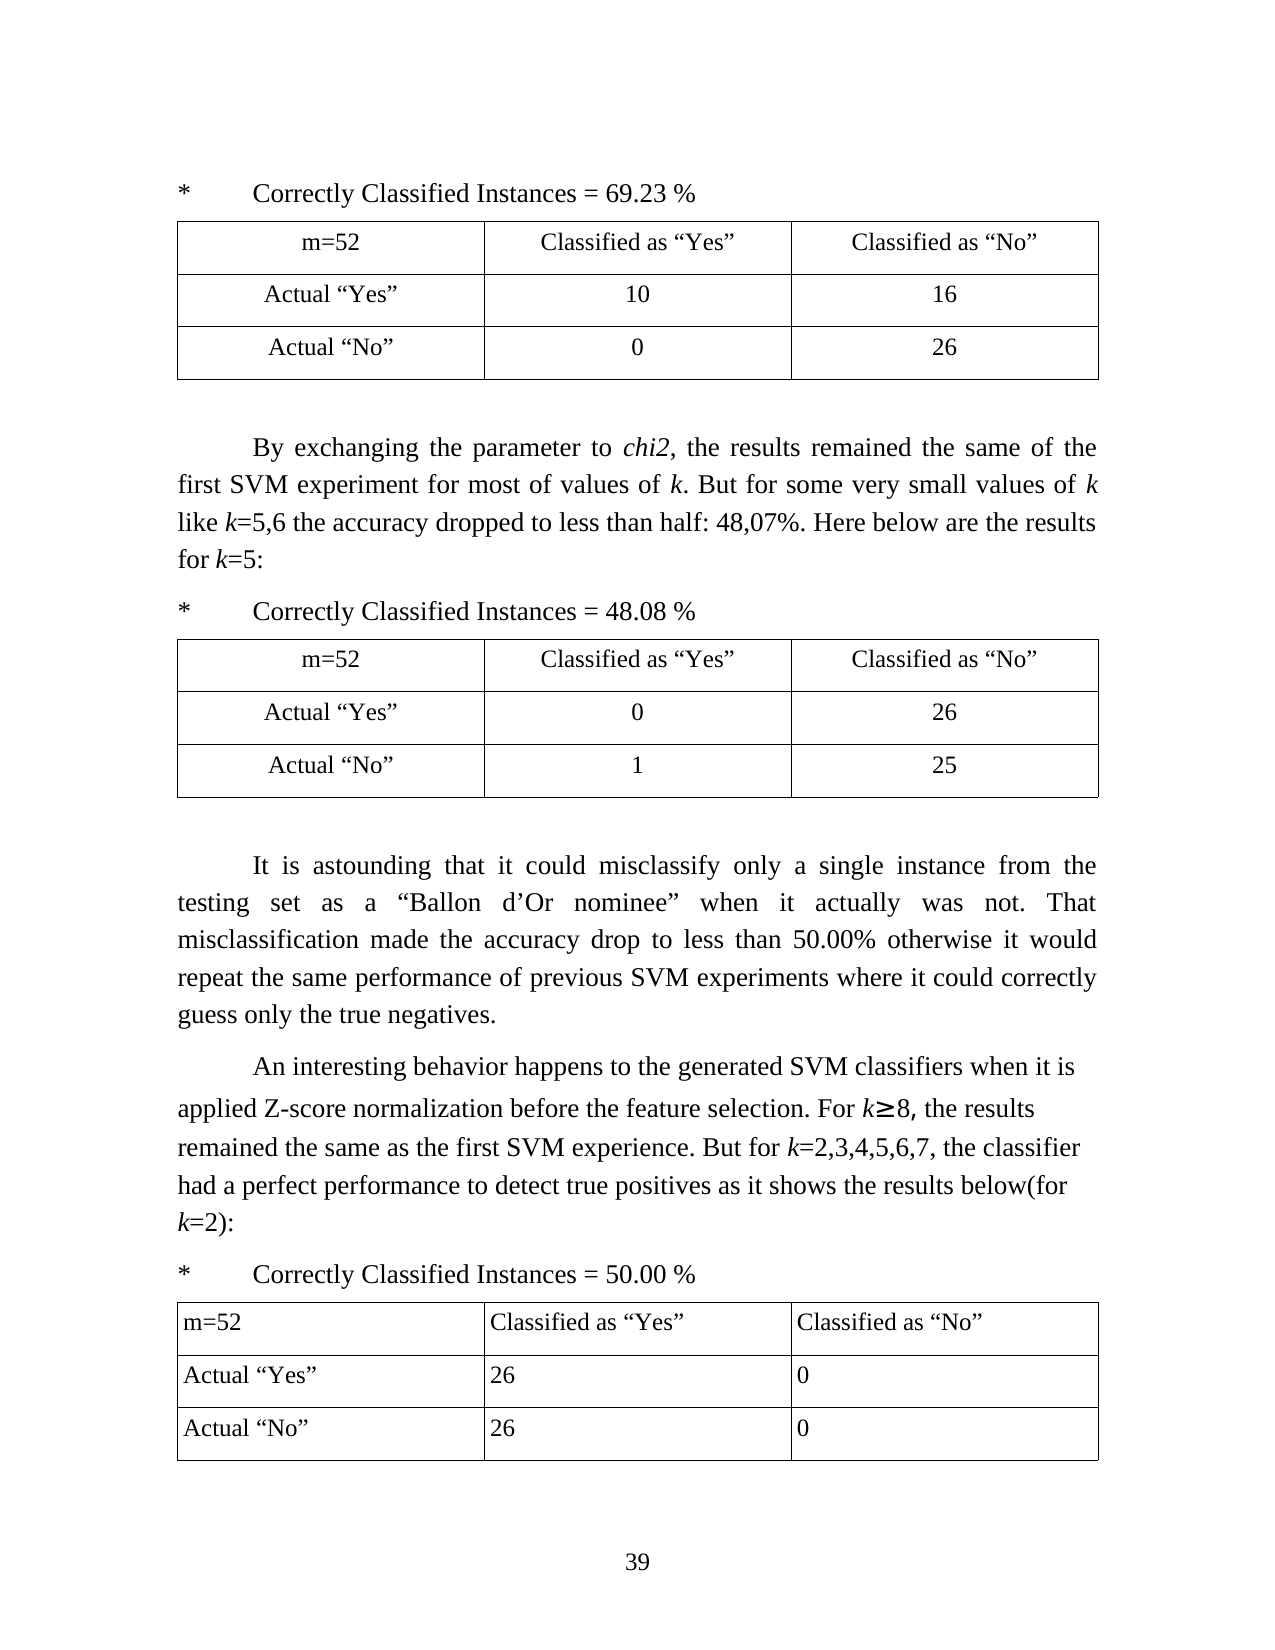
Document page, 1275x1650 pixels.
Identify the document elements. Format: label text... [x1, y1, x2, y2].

table_cell 26 [792, 327, 1098, 379]
table_cell Actual “No” [178, 327, 484, 379]
table_cell 26 [485, 1408, 791, 1460]
table_cell Actual “No” [178, 745, 484, 797]
table_cell 26 [485, 1356, 791, 1407]
table_header m=52 [178, 222, 484, 274]
table_cell 1 [485, 745, 791, 797]
table_cell 0 [485, 692, 791, 744]
table_cell 0 [485, 327, 791, 379]
table_cell Actual “No” [178, 1408, 484, 1460]
table_cell 0 [792, 1356, 1098, 1407]
table_header Classified as “Yes” [485, 1303, 791, 1354]
table_header Classified as “Yes” [485, 640, 791, 691]
table_cell 16 [792, 275, 1098, 326]
table_cell 25 [792, 745, 1098, 797]
table_cell 26 [792, 692, 1098, 744]
table_cell Actual “Yes” [178, 1356, 484, 1407]
table_header Classified as “No” [792, 1303, 1098, 1354]
text By exchanging the parameter to chi2, the results remained the same of the first SVM experiment for most of values of k. But for some very small values of k like k=5,6 the accuracy dropped to less than half: 48,07%. Here below are the results for k=5: [177, 431, 1098, 574]
text * Correctly Classified Instances = 50.00 % [177, 1258, 1098, 1289]
text It is astounding that it could misclassify only a single instance from the testing set as a “Ballon d’Or nominee” when it actually was not. That misclassification made the accuracy drop to less than 50.00% otherwise it would repeat the same performance of previous SVM experiments where it could correctly guess only the true negatives. [177, 849, 1098, 1029]
table_cell 0 [792, 1408, 1098, 1460]
text * Correctly Classified Instances = 48.08 % [177, 595, 1098, 626]
table_cell 10 [485, 275, 791, 326]
table_header Classified as “No” [792, 640, 1098, 691]
text * Correctly Classified Instances = 69.23 % [177, 177, 1098, 208]
table_header m=52 [178, 1303, 484, 1354]
table_header m=52 [178, 640, 484, 691]
table_header Classified as “No” [792, 222, 1098, 274]
table_header Classified as “Yes” [485, 222, 791, 274]
table_cell Actual “Yes” [178, 692, 484, 744]
table_cell Actual “Yes” [178, 275, 484, 326]
text An interesting behavior happens to the generated SVM classifiers when it is applied Z-score normalization before the feature selection. For k≥8, the results remained the same as the first SVM experience. But for k=2,3,4,5,6,7, the classifier had a perfect performance to detect true positives as it shows the results below(for k=2): [177, 1050, 1098, 1237]
